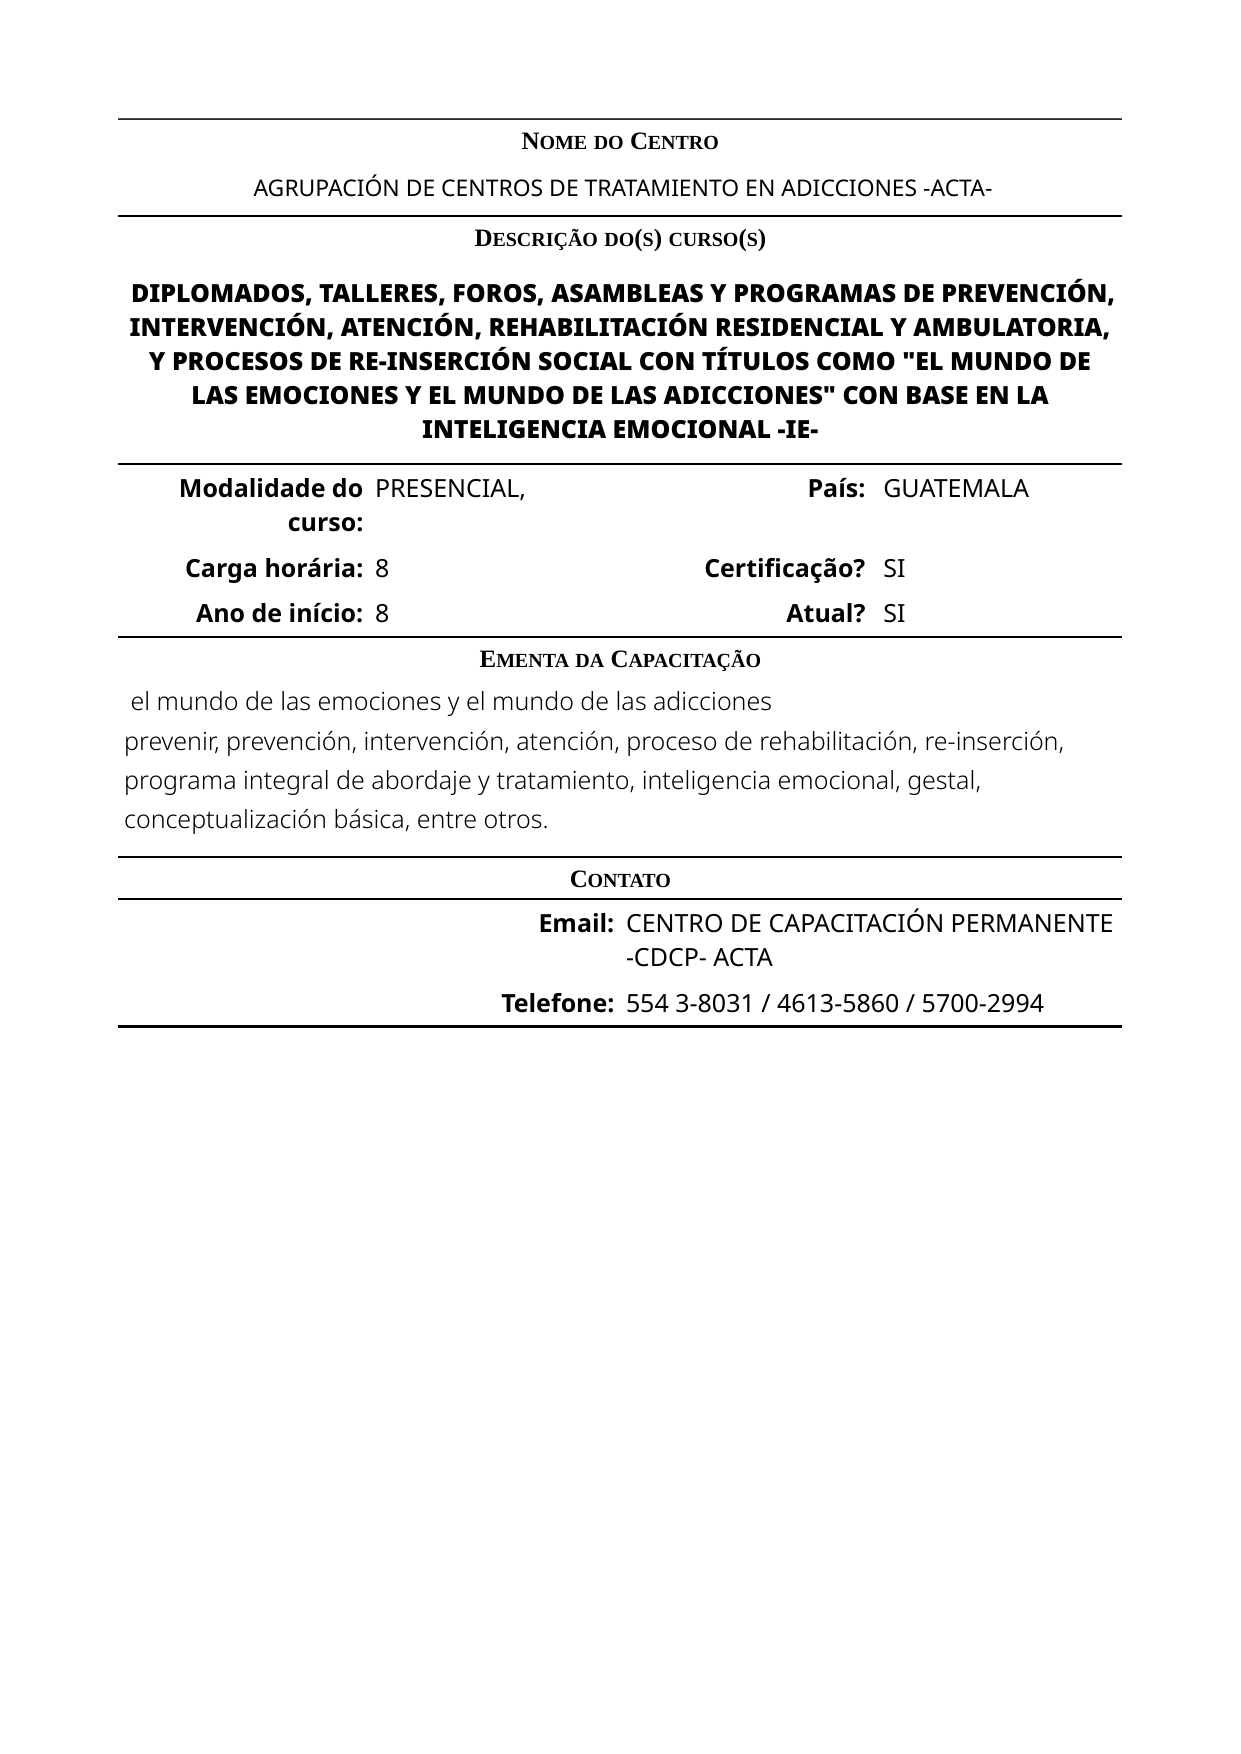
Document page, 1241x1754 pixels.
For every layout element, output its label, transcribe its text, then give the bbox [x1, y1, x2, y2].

table_cell Modalidade do curso: [118, 465, 369, 545]
table_cell SI [871, 545, 1122, 590]
table_cell AGRUPACIÓN DE CENTROS DE TRATAMIENTO EN ADICCIONES -ACTA- [118, 160, 1122, 215]
table_cell Carga horária: [118, 545, 369, 590]
table_cell Atual? [620, 590, 871, 636]
table_cell Ementa da Capacitação [118, 638, 1122, 678]
table_cell CENTRO DE CAPACITACIÓN PERMANENTE -CDCP- ACTA [620, 900, 1122, 980]
table_cell PRESENCIAL, [369, 465, 620, 545]
table_cell País: [620, 465, 871, 545]
table_cell 8 [369, 590, 620, 636]
table_cell SI [871, 590, 1122, 636]
table_cell Contato [118, 858, 1122, 898]
table_cell Descrição do(s) curso(s) [118, 217, 1122, 257]
table_cell EL MUNDO DE LAS EMOCIONES Y EL MUNDO DE LAS ADICCIONES PREVENIR, PREVENCIÓN, INTERVENCIÓN, ATENCIÓN, PROCESO DE REHABILITACIÓN, RE-INSERCIÓN, PROGRAMA INTEGRAL DE ABORDAJE Y TRATAMIENTO, INTELIGENCIA EMOCIONAL, GESTAL, CONCEPTUALIZACIÓN BÁSICA, ENTRE OTROS. [118, 678, 1122, 856]
table_cell GUATEMALA [871, 465, 1122, 545]
table_cell 8 [369, 545, 620, 590]
table_cell 554 3-8031 / 4613-5860 / 5700-2994 [620, 980, 1122, 1025]
table_cell Ano de início: [118, 590, 369, 636]
table_cell DIPLOMADOS, TALLERES, FOROS, ASAMBLEAS Y PROGRAMAS DE PREVENCIÓN, INTERVENCIÓN, ATENCIÓN, REHABILITACIÓN RESIDENCIAL Y AMBULATORIA, Y PROCESOS DE RE-INSERCIÓN SOCIAL CON TÍTULOS COMO "EL MUNDO DE LAS EMOCIONES Y EL MUNDO DE LAS ADICCIONES" CON BASE EN LA INTELIGENCIA EMOCIONAL -IE- [118, 258, 1122, 463]
table_cell Certificação? [620, 545, 871, 590]
table_cell Telefone: [118, 980, 620, 1025]
table_cell Email: [118, 900, 620, 980]
table_header Nome do Centro [118, 121, 1122, 160]
